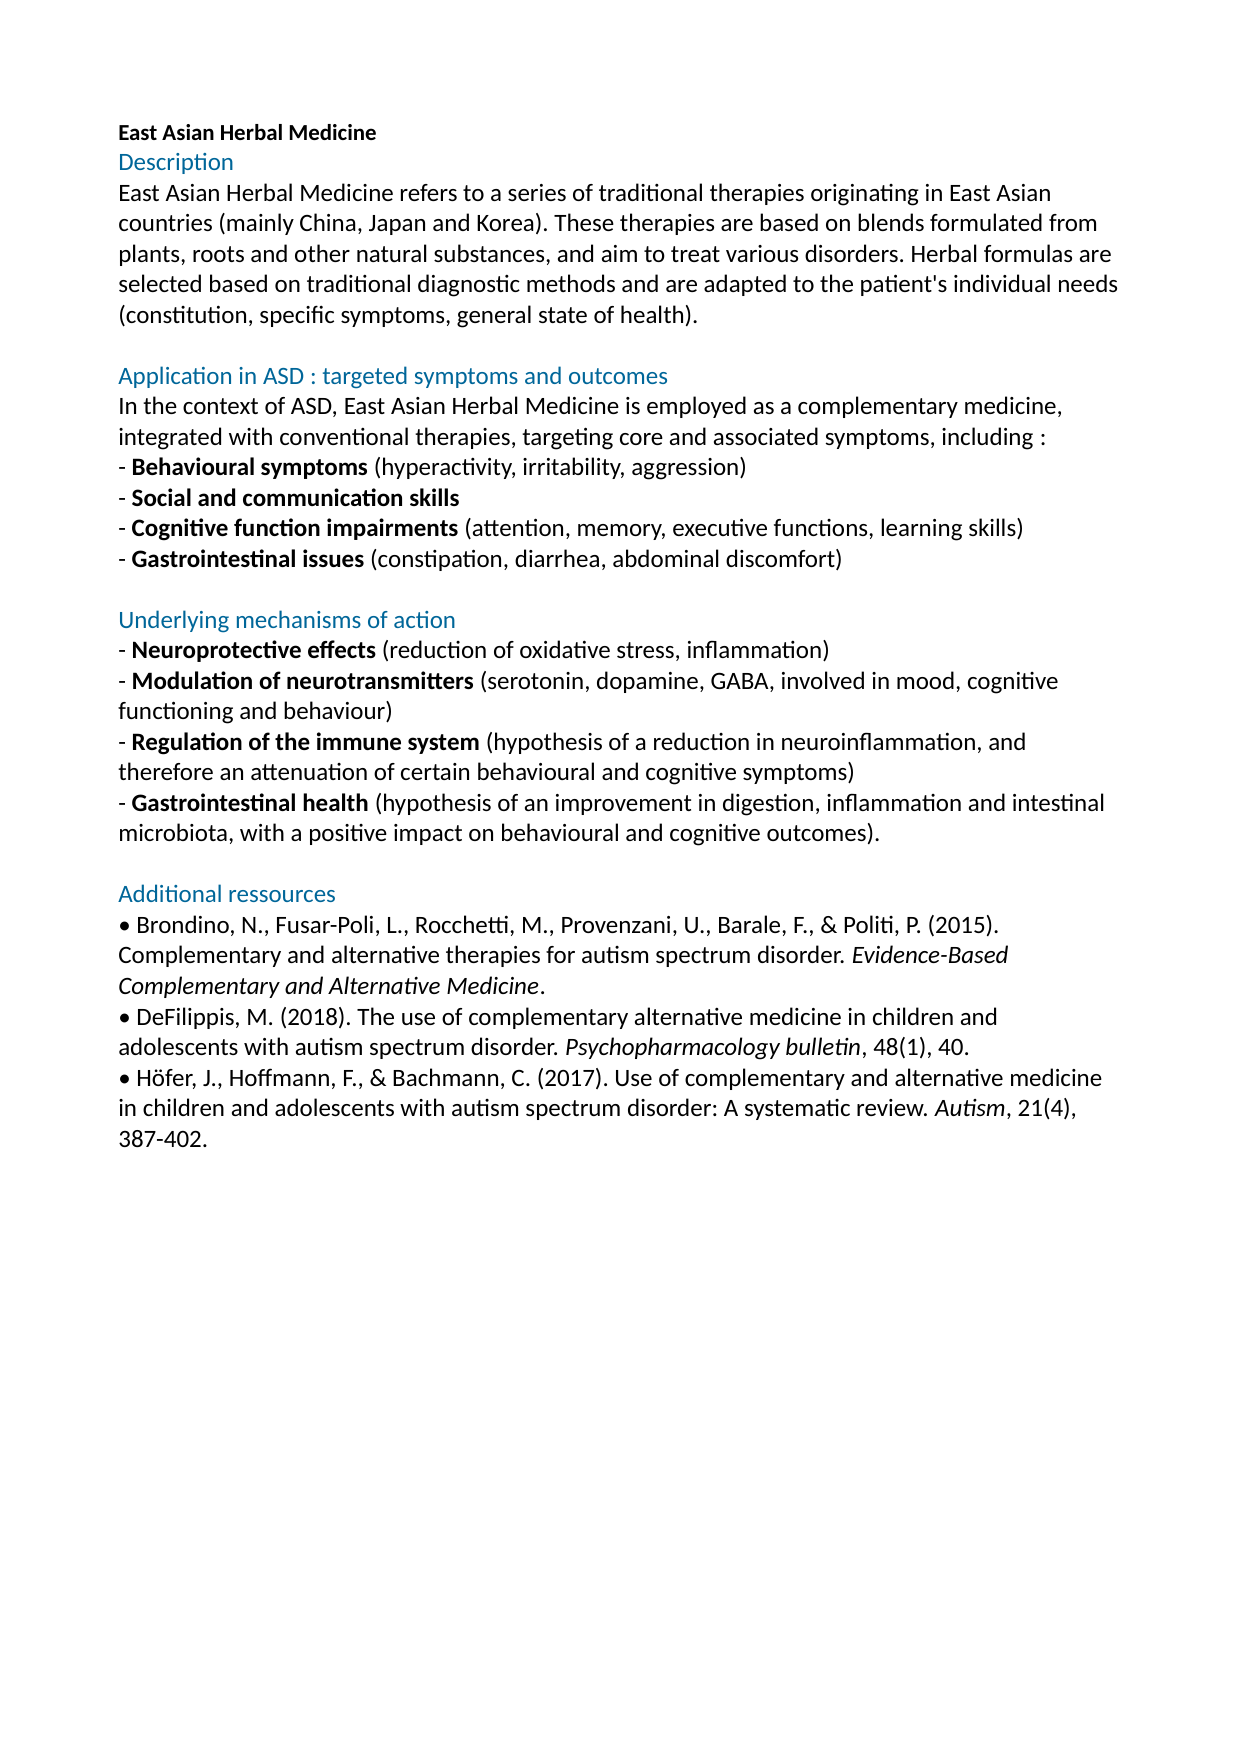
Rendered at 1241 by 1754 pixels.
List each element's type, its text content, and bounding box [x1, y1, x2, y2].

text - Social and communication skills [118, 482, 1122, 512]
text Description [118, 146, 1122, 177]
text Underlying mechanisms of action [118, 604, 1122, 634]
text • Brondino, N., Fusar-Poli, L., Rocchetti, M., Provenzani, U., Barale, F., & Politi, P. (2015). Complementary and alternative therapies for autism spectrum disorder. Evidence-Based Complementary and Alternative Medicine. [118, 909, 1122, 1001]
text - Neuroprotective effects (reduction of oxidative stress, inflammation) [118, 634, 1122, 665]
text - Gastrointestinal issues (constipation, diarrhea, abdominal discomfort) [118, 543, 1122, 573]
text • DeFilippis, M. (2018). The use of complementary alternative medicine in children and adolescents with autism spectrum disorder. Psychopharmacology bulletin, 48(1), 40. [118, 1001, 1122, 1062]
text - Cognitive function impairments (attention, memory, executive functions, learning skills) [118, 512, 1122, 543]
text Application in ASD : targeted symptoms and outcomes [118, 360, 1122, 390]
text East Asian Herbal Medicine refers to a series of traditional therapies originating in East Asian countries (mainly China, Japan and Korea). These therapies are based on blends formulated from plants, roots and other natural substances, and aim to treat various disorders. Herbal formulas are selected based on traditional diagnostic methods and are adapted to the patient's individual needs (constitution, specific symptoms, general state of health). [118, 177, 1122, 329]
text • Höfer, J., Hoffmann, F., & Bachmann, C. (2017). Use of complementary and alternative medicine in children and adolescents with autism spectrum disorder: A systematic review. Autism, 21(4), 387-402. [118, 1062, 1122, 1153]
text Additional ressources [118, 879, 1122, 909]
text - Behavioural symptoms (hyperactivity, irritability, aggression) [118, 451, 1122, 482]
text East Asian Herbal Medicine [118, 118, 1122, 146]
text - Modulation of neurotransmitters (serotonin, dopamine, GABA, involved in mood, cognitive functioning and behaviour) [118, 665, 1122, 726]
text - Regulation of the immune system (hypothesis of a reduction in neuroinflammation, and therefore an attenuation of certain behavioural and cognitive symptoms) [118, 726, 1122, 787]
text - Gastrointestinal health (hypothesis of an improvement in digestion, inflammation and intestinal microbiota, with a positive impact on behavioural and cognitive outcomes). [118, 787, 1122, 848]
text In the context of ASD, East Asian Herbal Medicine is employed as a complementary medicine, integrated with conventional therapies, targeting core and associated symptoms, including : [118, 390, 1122, 451]
